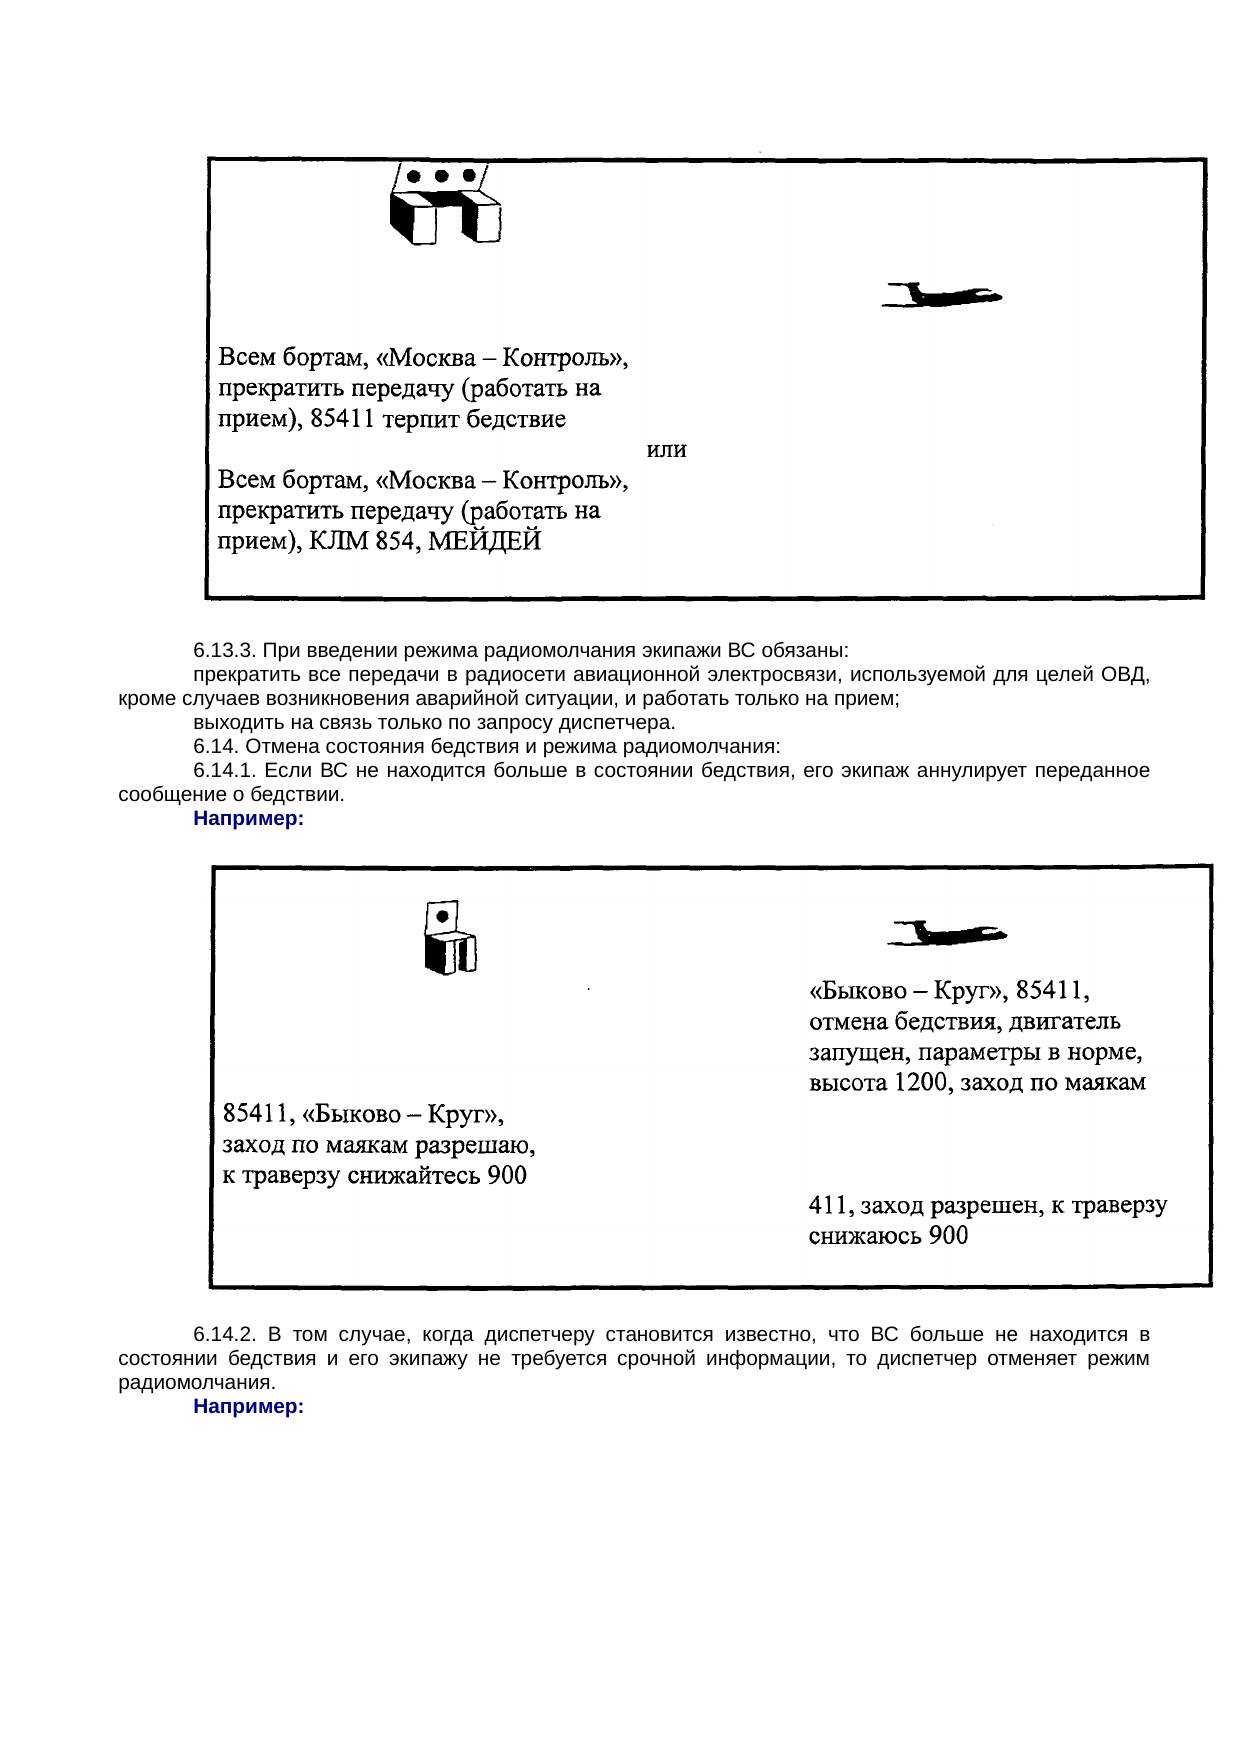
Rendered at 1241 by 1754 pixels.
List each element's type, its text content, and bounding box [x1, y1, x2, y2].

text 6.14.1. Если ВС не находится больше в состоянии бедствия, его экипаж аннулирует переданное сообщение о бедствии. [118, 758, 1152, 806]
text 6.14.2. В том случае, когда диспетчеру становится известно, что ВС больше не находится в состоянии бедствия и его экипажу не требуется срочной информации, то диспетчер отменяет режим радиомолчания. [118, 1322, 1152, 1393]
text Например: [118, 806, 1152, 830]
picture [193, 150, 1216, 610]
text Например: [118, 1393, 1152, 1417]
picture [193, 858, 1225, 1293]
text 6.14. Отмена состояния бедствия и режима радиомолчания: [118, 734, 1152, 758]
text прекратить все передачи в радиосети авиационной электросвязи, используемой для целей ОВД, кроме случаев возникновения аварийной ситуации, и работать только на прием; [118, 662, 1152, 710]
text 6.13.3. При введении режима радиомолчания экипажи ВС обязаны: [118, 638, 1152, 662]
text выходить на связь только по запросу диспетчера. [118, 710, 1152, 734]
